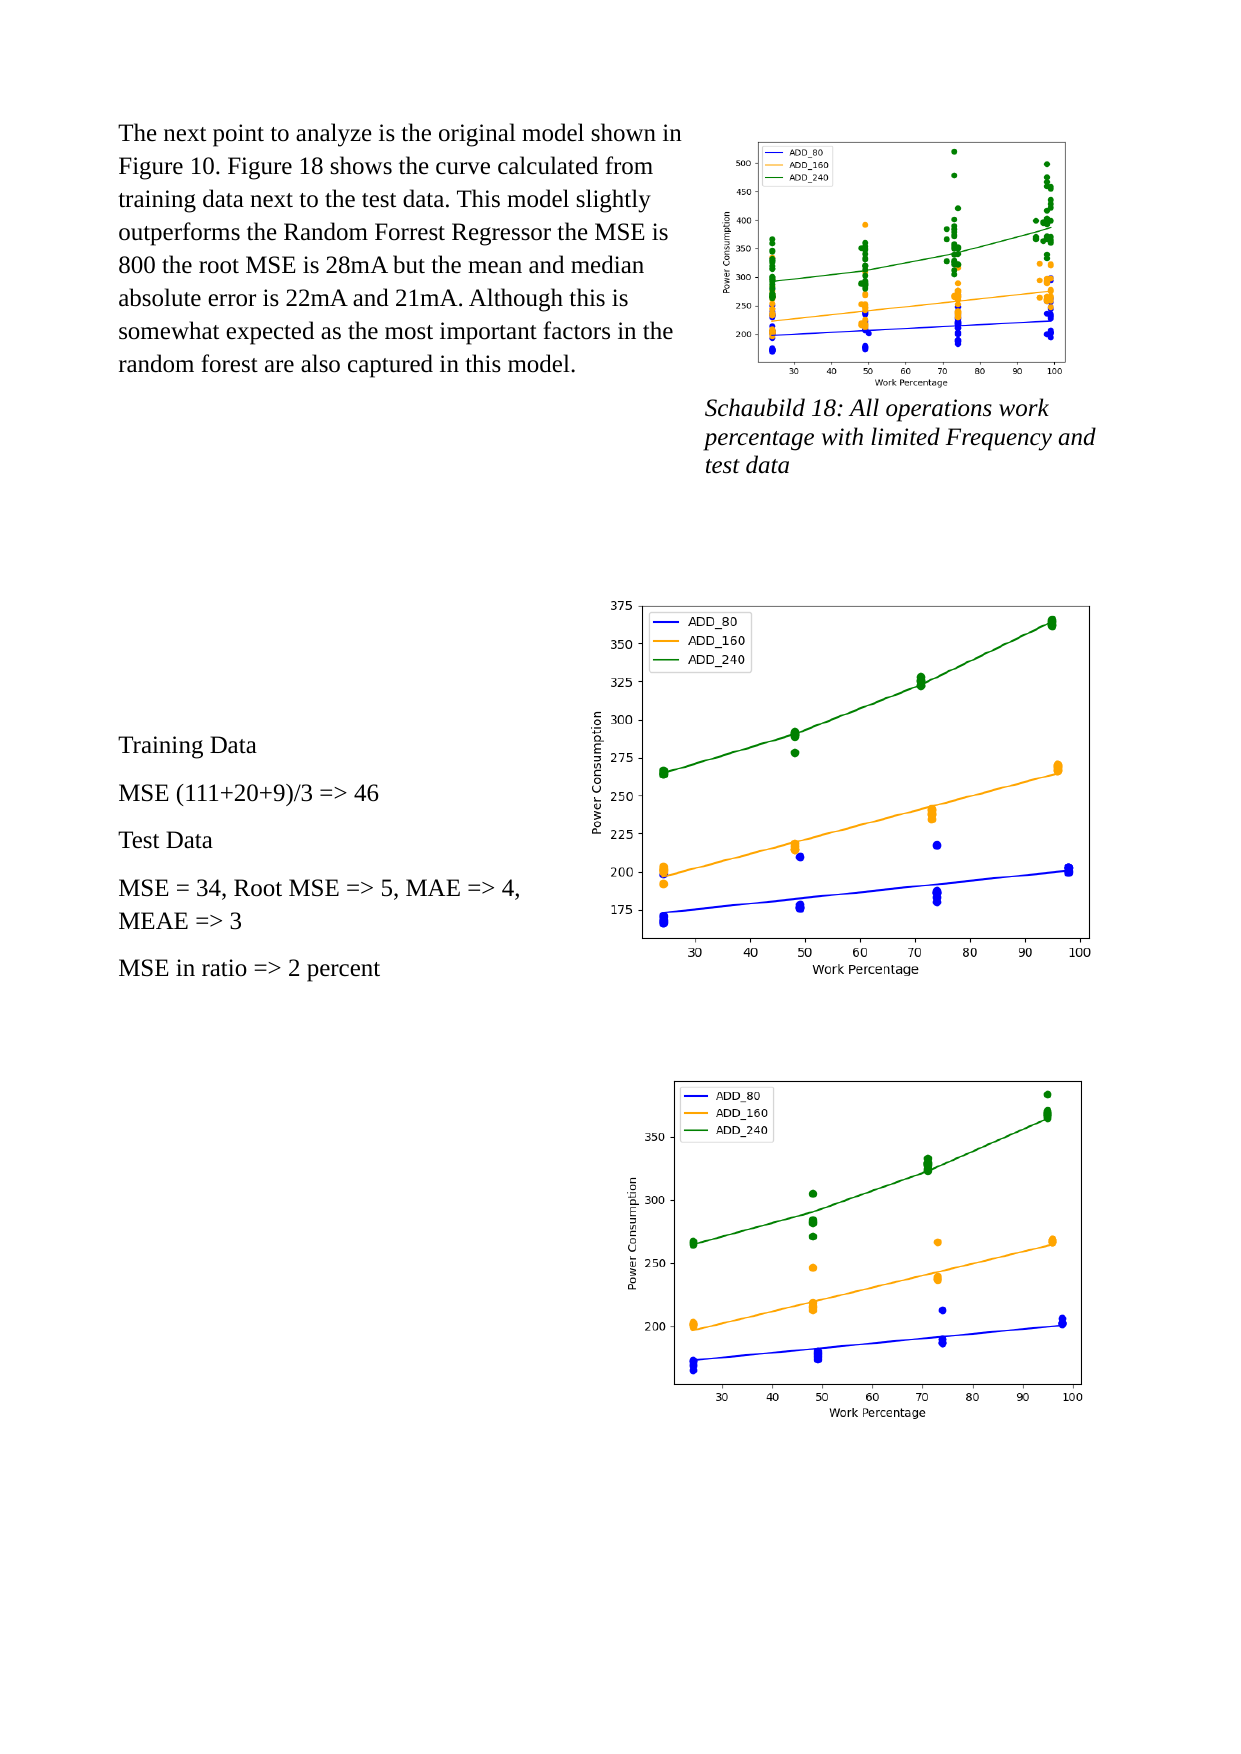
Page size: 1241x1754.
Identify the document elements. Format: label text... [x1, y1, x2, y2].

text Schaubild 18: All operations work percentage with limited Frequency and test data [704, 108, 1107, 479]
text MSE in ratio => 2 percent [118, 953, 570, 982]
picture [570, 553, 1146, 985]
text The next point to analyze is the original model shown in Figure 10. Figure 18 shows the curve calculated from training data next to the test data. This model slightly outperforms the Random Forrest Regressor the MSE is 800 the root MSE is 28mA but the mean and median absolute error is 22mA and 21mA. Although this is somewhat expected as the most important factors in the random forest are also captured in this model. [118, 118, 704, 378]
text Test Data [118, 825, 570, 854]
picture [708, 107, 1104, 393]
picture [608, 1033, 1133, 1427]
text MSE = 34, Root MSE => 5, MAE => 4, MEAE => 3 [118, 873, 570, 935]
text MSE (111+20+9)/3 => 46 [118, 778, 570, 806]
text Training Data [118, 730, 570, 759]
